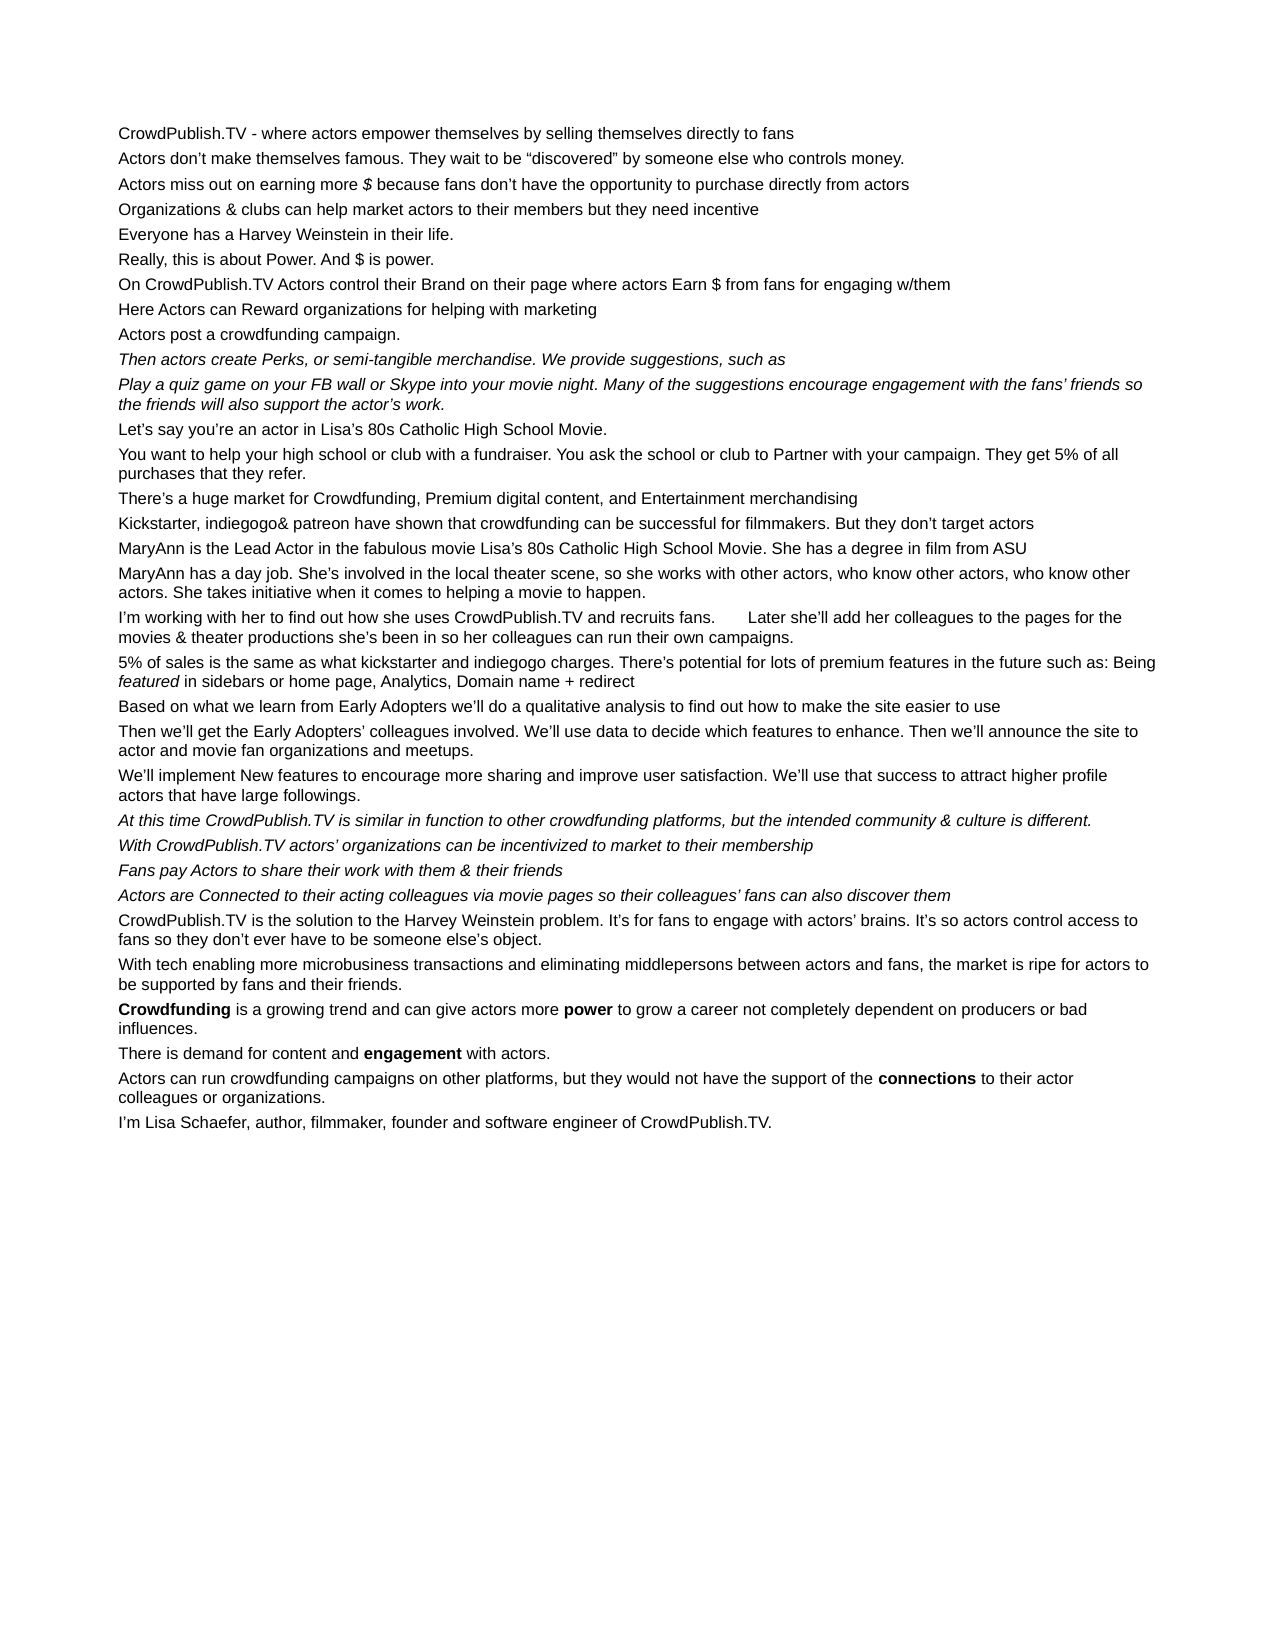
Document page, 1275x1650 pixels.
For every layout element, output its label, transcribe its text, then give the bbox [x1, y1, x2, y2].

text Let’s say you’re an actor in Lisa’s 80s Catholic High School Movie. [118, 419, 1157, 438]
text We’ll implement New features to encourage more sharing and improve user satisfaction. We’ll use that success to attract higher profile actors that have large followings. [118, 766, 1157, 804]
text Actors post a crowdfunding campaign. [118, 325, 1157, 344]
text At this time CrowdPublish.TV is similar in function to other crowdfunding platforms, but the intended community & culture is different. [118, 811, 1157, 830]
text There’s a huge market for Crowdfunding, Premium digital content, and Entertainment merchandising [118, 489, 1157, 508]
text With CrowdPublish.TV actors’ organizations can be incentivized to market to their membership [118, 836, 1157, 855]
text MaryAnn has a day job. She’s involved in the local theater scene, so she works with other actors, who know other actors, who know other actors. She takes initiative when it comes to helping a movie to happen. [118, 564, 1157, 602]
text Organizations & clubs can help market actors to their members but they need incentive [118, 199, 1157, 218]
text Here Actors can Reward organizations for helping with marketing [118, 300, 1157, 319]
text CrowdPublish.TV - where actors empower themselves by selling themselves directly to fans [118, 124, 1157, 143]
text CrowdPublish.TV is the solution to the Harvey Weinstein problem. It’s for fans to engage with actors’ brains. It’s so actors control access to fans so they don’t ever have to be someone else’s object. [118, 911, 1157, 949]
text On CrowdPublish.TV Actors control their Brand on their page where actors Earn $ from fans for engaging w/them [118, 275, 1157, 294]
text There is demand for content and engagement with actors. [118, 1044, 1157, 1063]
text With tech enabling more microbusiness transactions and eliminating middlepersons between actors and fans, the market is ripe for actors to be supported by fans and their friends. [118, 955, 1157, 993]
text I’m Lisa Schaefer, author, filmmaker, founder and software engineer of CrowdPublish.TV. [118, 1113, 1157, 1132]
text I’m working with her to find out how she uses CrowdPublish.TV and recruits fans. Later she’ll add her colleagues to the pages for the movies & theater productions she’s been in so her colleagues can run their own campaigns. [118, 608, 1157, 647]
text Actors can run crowdfunding campaigns on other platforms, but they would not have the support of the connections to their actor colleagues or organizations. [118, 1069, 1157, 1107]
text Kickstarter, indiegogo& patreon have shown that crowdfunding can be successful for filmmakers. But they don’t target actors [118, 514, 1157, 533]
text Actors are Connected to their acting colleagues via movie pages so their colleagues’ fans can also discover them [118, 886, 1157, 905]
text Play a quiz game on your FB wall or Skype into your movie night. Many of the suggestions encourage engagement with the fans’ friends so the friends will also support the actor’s work. [118, 375, 1157, 413]
text Actors don’t make themselves famous. They wait to be “discovered” by someone else who controls money. [118, 149, 1157, 168]
text Really, this is about Power. And $ is power. [118, 249, 1157, 269]
text MaryAnn is the Lead Actor in the fabulous movie Lisa’s 80s Catholic High School Movie. She has a degree in film from ASU [118, 539, 1157, 558]
text Fans pay Actors to share their work with them & their friends [118, 861, 1157, 880]
text Crowdfunding is a growing trend and can give actors more power to grow a career not completely dependent on producers or bad influences. [118, 999, 1157, 1038]
text Actors miss out on earning more $ because fans don’t have the opportunity to purchase directly from actors [118, 174, 1157, 193]
text Then we’ll get the Early Adopters’ colleagues involved. We’ll use data to decide which features to enhance. Then we’ll announce the site to actor and movie fan organizations and meetups. [118, 722, 1157, 760]
text Everyone has a Harvey Weinstein in their life. [118, 224, 1157, 244]
text You want to help your high school or club with a fundraiser. You ask the school or club to Partner with your campaign. They get 5% of all purchases that they refer. [118, 444, 1157, 483]
text Based on what we learn from Early Adopters we’ll do a qualitative analysis to find out how to make the site easier to use [118, 697, 1157, 716]
text 5% of sales is the same as what kickstarter and indiegogo charges. There’s potential for lots of premium features in the future such as: Being featured in sidebars or home page, Analytics, Domain name + redirect [118, 653, 1157, 691]
text Then actors create Perks, or semi-tangible merchandise. We provide suggestions, such as [118, 350, 1157, 369]
